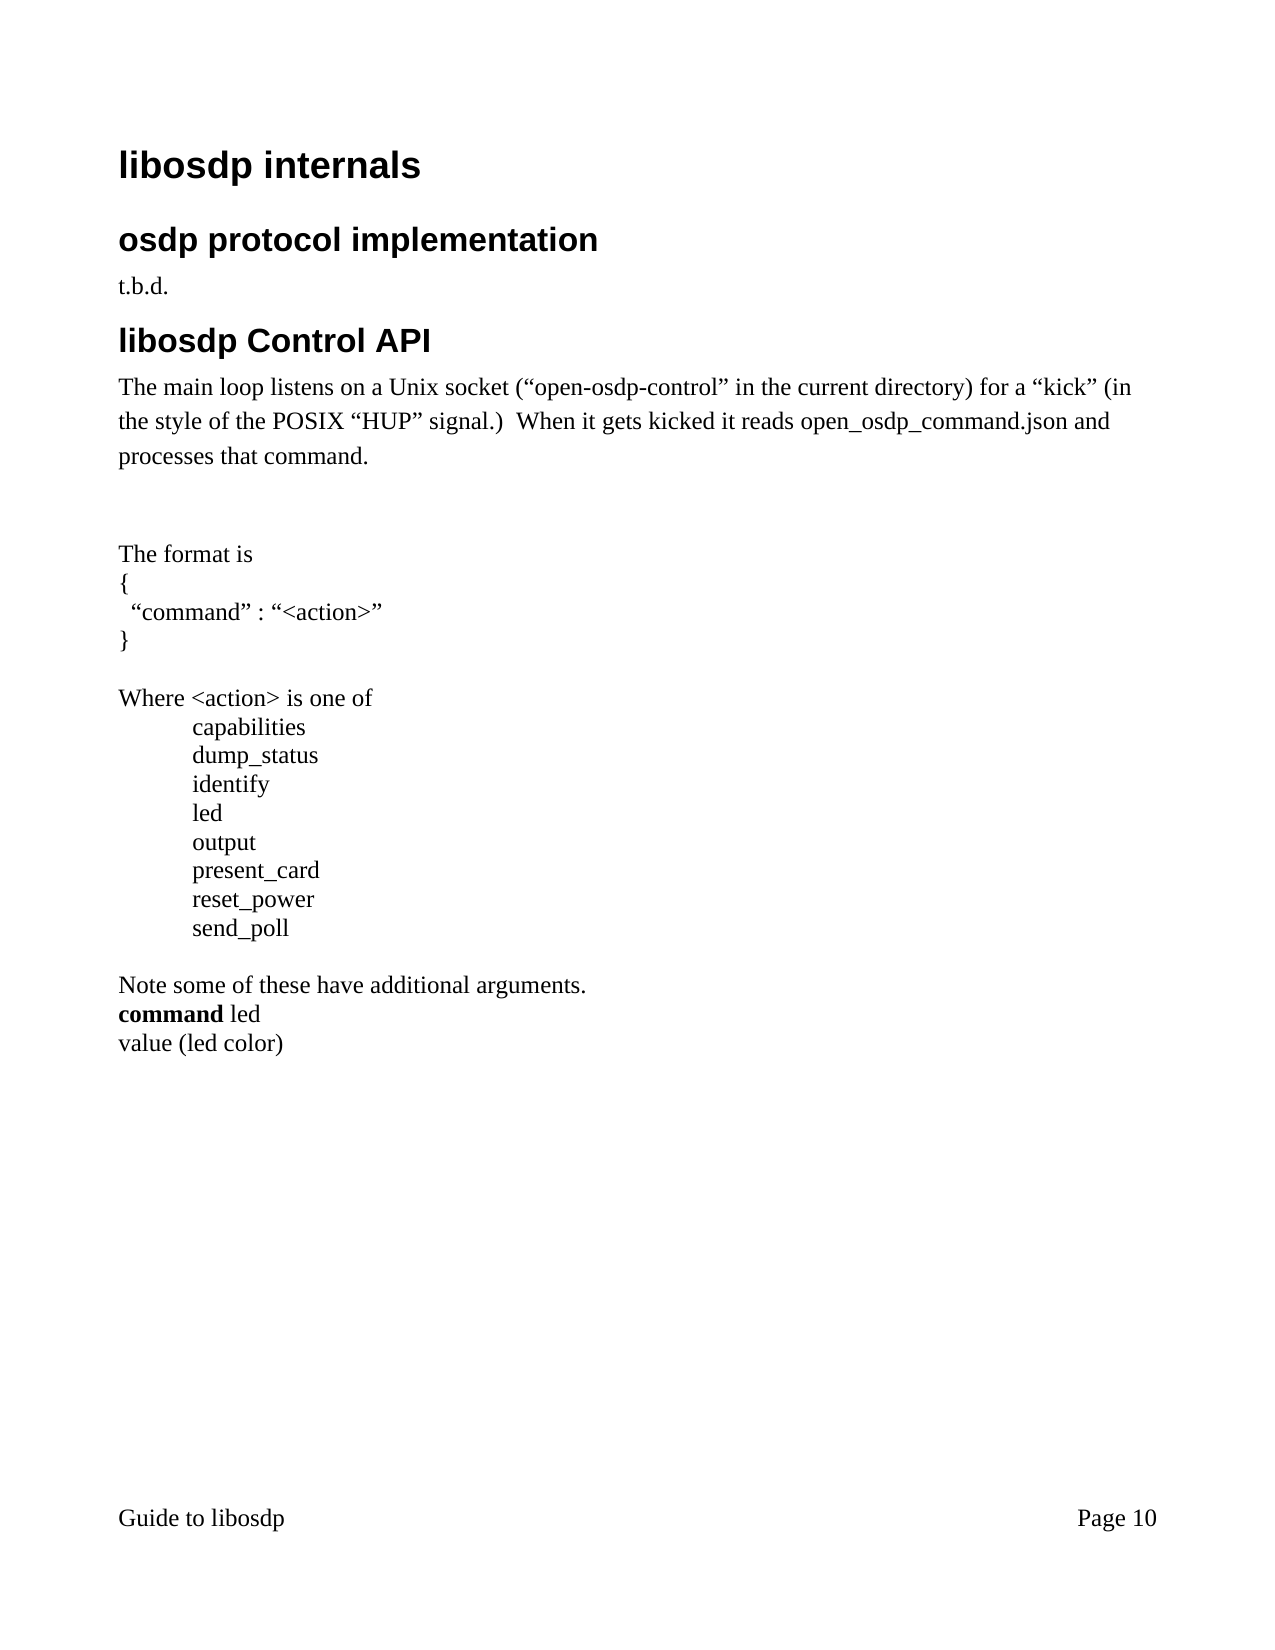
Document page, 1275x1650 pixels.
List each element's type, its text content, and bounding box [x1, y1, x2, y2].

text The format is [118, 539, 1157, 568]
text reset_power [118, 884, 1157, 913]
text present_card [118, 855, 1157, 884]
text command led [118, 999, 1157, 1028]
text led [118, 798, 1157, 827]
text output [118, 827, 1157, 855]
subtitle libosdp Control API [118, 321, 1157, 359]
text The main loop listens on a Unix socket (“open-osdp-control” in the current directory) for a “kick” (in the style of the POSIX “HUP” signal.) When it gets kicked it reads open_osdp_command.json and processes that command. [118, 372, 1157, 470]
text send_poll [118, 913, 1157, 942]
text { [118, 568, 1157, 597]
text Where <action> is one of [118, 683, 1157, 712]
subtitle libosdp internals [118, 143, 1157, 187]
text dump_status [118, 740, 1157, 769]
text } [118, 625, 1157, 654]
text identify [118, 769, 1157, 798]
text value (led color) [118, 1028, 1157, 1057]
text capabilities [118, 712, 1157, 740]
subtitle osdp protocol implementation [118, 220, 1157, 259]
text t.b.d. [118, 271, 1157, 300]
text Note some of these have additional arguments. [118, 970, 1157, 999]
text “command” : “<action>” [118, 597, 1157, 625]
